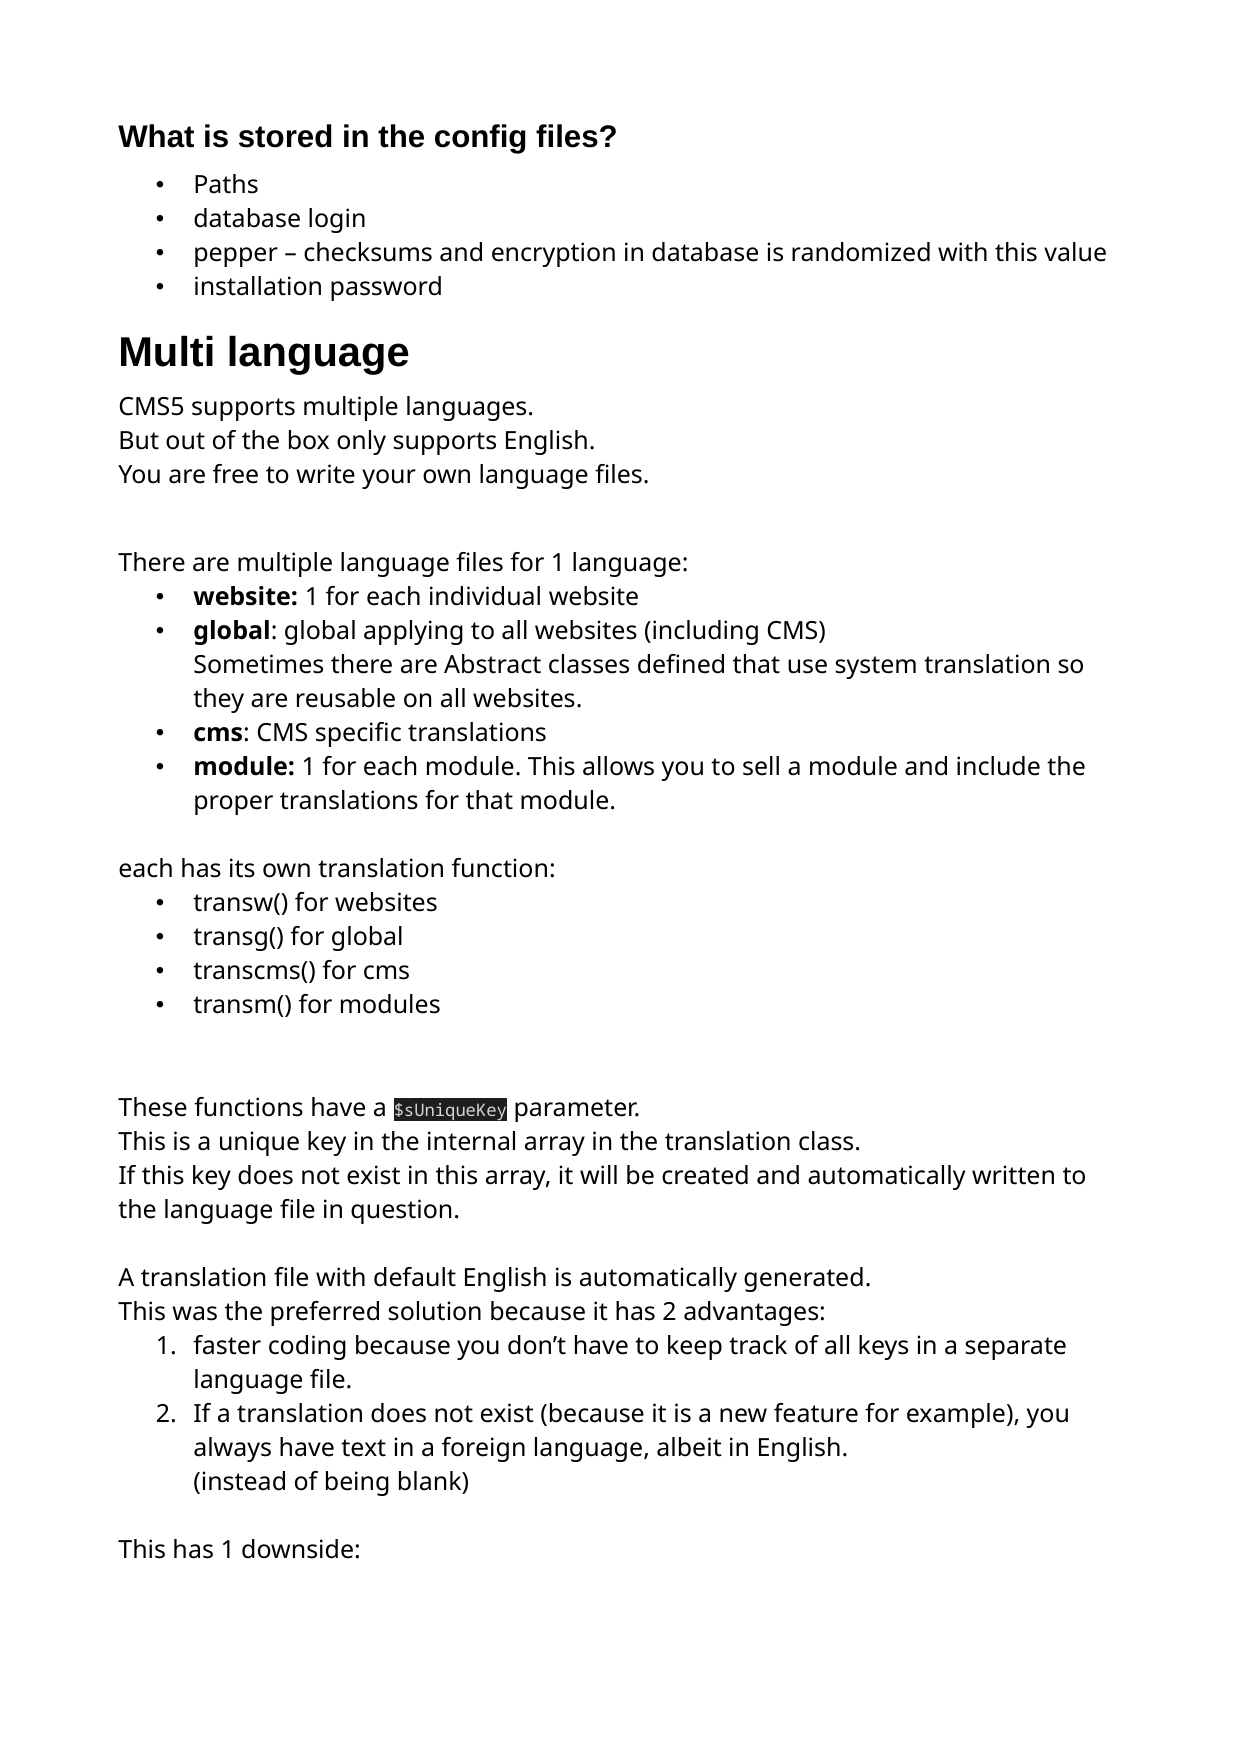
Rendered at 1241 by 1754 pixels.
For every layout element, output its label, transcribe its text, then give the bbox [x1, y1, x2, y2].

list cms: CMS specific translations [156, 714, 1122, 748]
list global: global applying to all websites (including CMS) Sometimes there are Abstract classes defined that use system translation so they are reusable on all websites. [156, 612, 1122, 714]
list website: 1 for each individual website [156, 578, 1122, 612]
subtitle Multi language [118, 328, 1122, 376]
list If a translation does not exist (because it is a new feature for example), you always have text in a foreign language, albeit in English. (instead of being blank) [156, 1396, 1122, 1532]
text CMS5 supports multiple languages. But out of the box only supports English. You are free to write your own language files. [118, 388, 1122, 490]
list pepper – checksums and encryption in database is randomized with this value [156, 235, 1122, 269]
list transcms() for cms [156, 953, 1122, 987]
text each has its own translation function: [118, 851, 1122, 885]
text These functions have a $sUniqueKey parameter. This is a unique key in the internal array in the translation class. If this key does not exist in this array, it will be created and automatically written to the language file in question. [118, 1089, 1122, 1225]
list faster coding because you don’t have to keep track of all keys in a separate language file. [156, 1328, 1122, 1396]
list installation password [156, 269, 1122, 303]
subtitle What is stored in the config files? [118, 118, 1122, 154]
list transg() for global [156, 919, 1122, 953]
text This has 1 downside: [118, 1532, 1122, 1566]
text A translation file with default English is automatically generated. This was the preferred solution because it has 2 advantages: [118, 1259, 1122, 1328]
list transm() for modules [156, 987, 1122, 1021]
list database login [156, 201, 1122, 235]
text There are multiple language files for 1 language: [118, 544, 1122, 578]
list Paths [156, 167, 1122, 201]
list module: 1 for each module. This allows you to sell a module and include the proper translations for that module. [156, 748, 1122, 817]
list transw() for websites [156, 885, 1122, 919]
